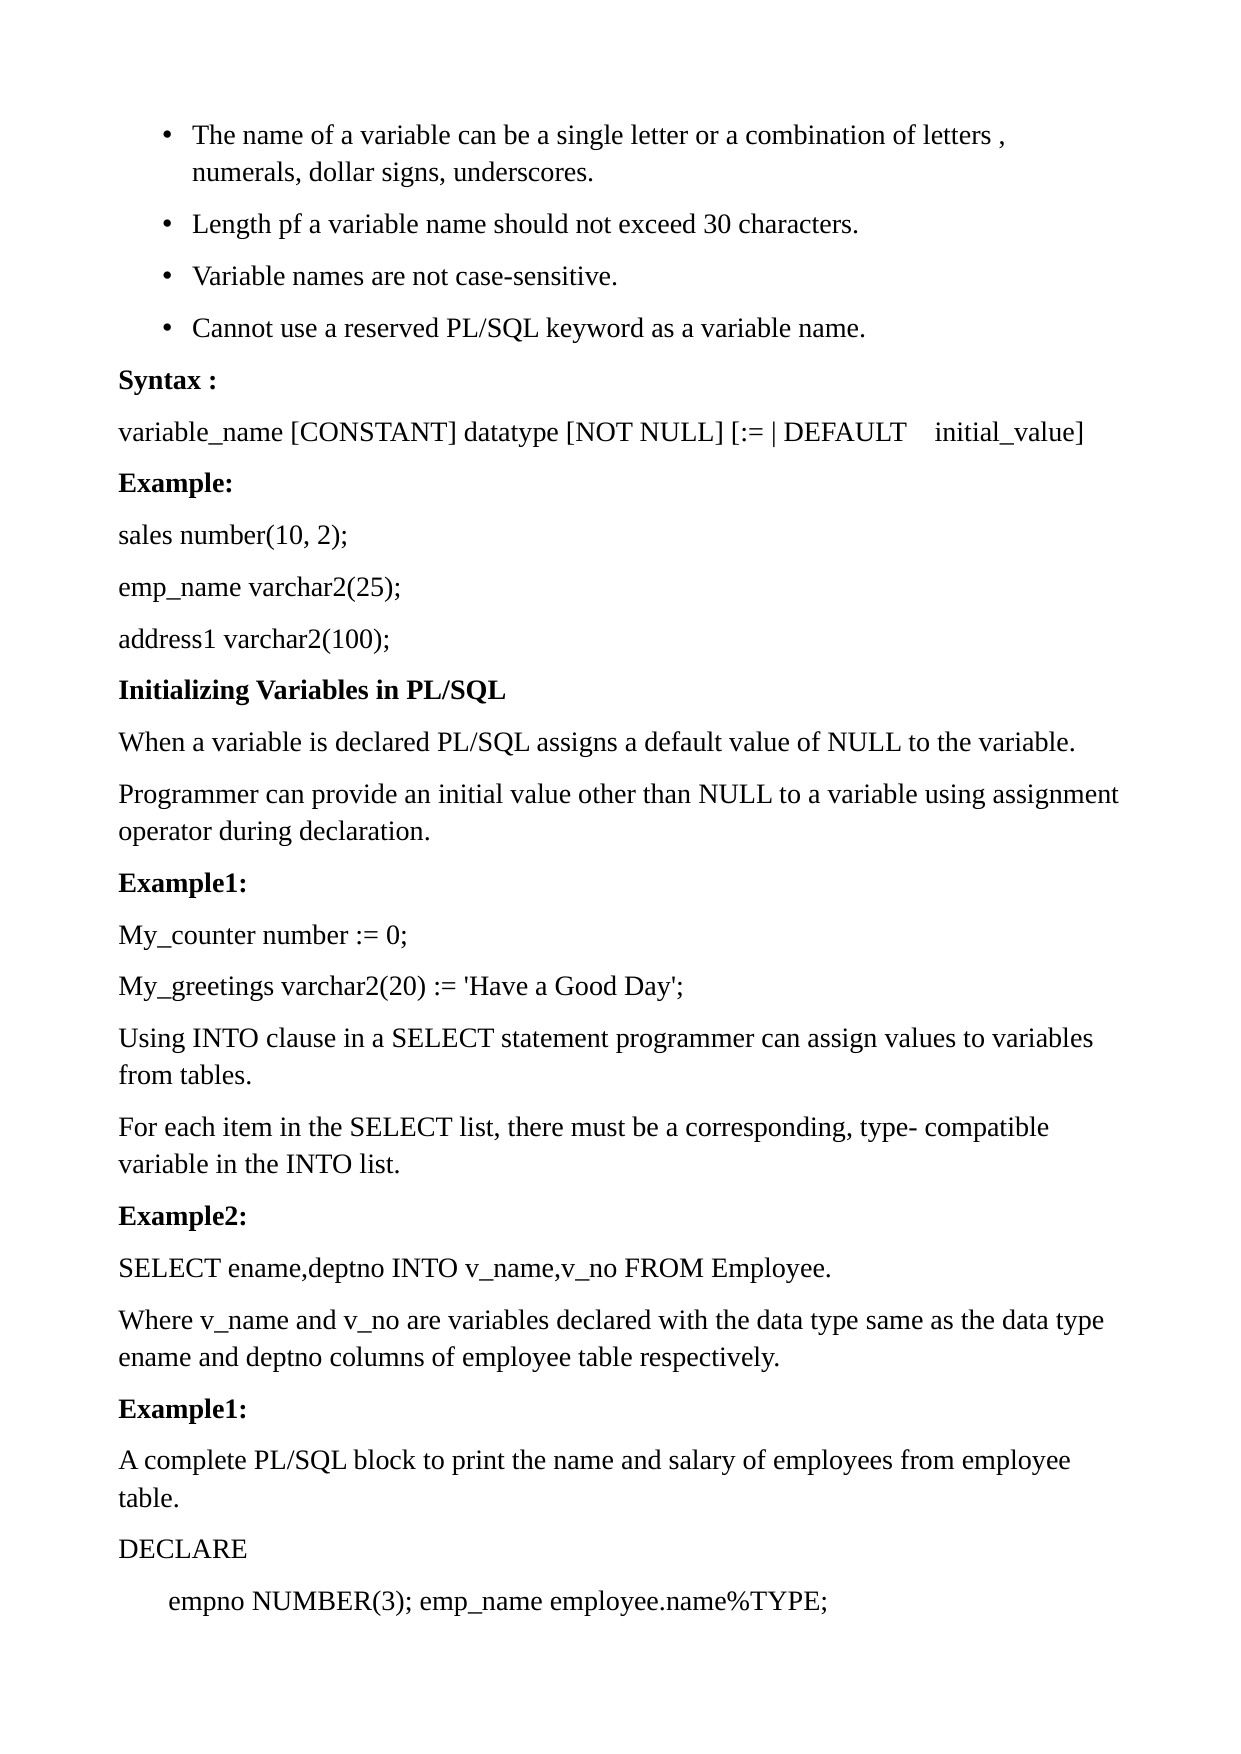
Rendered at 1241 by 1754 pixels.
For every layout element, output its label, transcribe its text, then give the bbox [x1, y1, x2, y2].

text sales number(10, 2); [118, 518, 1122, 551]
text For each item in the SELECT list, there must be a corresponding, type- compatible variable in the INTO list. [118, 1110, 1122, 1180]
text My_counter number := 0; [118, 918, 1122, 950]
text A complete PL/SQL block to print the name and salary of employees from employee table. [118, 1443, 1122, 1513]
text Example1: [118, 866, 1122, 898]
text SELECT ename,deptno INTO v_name,v_no FROM Employee. [118, 1251, 1122, 1283]
text Where v_name and v_no are variables declared with the data type same as the data type ename and deptno columns of employee table respectively. [118, 1303, 1122, 1372]
text variable_name [CONSTANT] datatype [NOT NULL] [:= | DEFAULT initial_value] [118, 414, 1122, 447]
list Cannot use a reserved PL/SQL keyword as a variable name. [162, 311, 1122, 343]
text address1 varchar2(100); [118, 622, 1122, 654]
text emp_name varchar2(25); [118, 570, 1122, 602]
text Example1: [118, 1392, 1122, 1424]
list The name of a variable can be a single letter or a combination of letters , numerals, dollar signs, underscores. [162, 118, 1122, 188]
text Using INTO clause in a SELECT statement programmer can assign values to variables from tables. [118, 1021, 1122, 1091]
text Initializing Variables in PL/SQL [118, 673, 1122, 706]
text Example: [118, 466, 1122, 499]
list Variable names are not case-sensitive. [162, 259, 1122, 292]
list Length pf a variable name should not exceed 30 characters. [162, 207, 1122, 240]
text When a variable is declared PL/SQL assigns a default value of NULL to the variable. [118, 725, 1122, 758]
text Programmer can provide an initial value other than NULL to a variable using assignment operator during declaration. [118, 777, 1122, 847]
text Example2: [118, 1199, 1122, 1232]
text Syntax : [118, 363, 1122, 395]
text DECLARE [118, 1532, 1122, 1565]
text empno NUMBER(3); emp_name employee.name%TYPE; [118, 1584, 1122, 1617]
text My_greetings varchar2(20) := 'Have a Good Day'; [118, 969, 1122, 1002]
